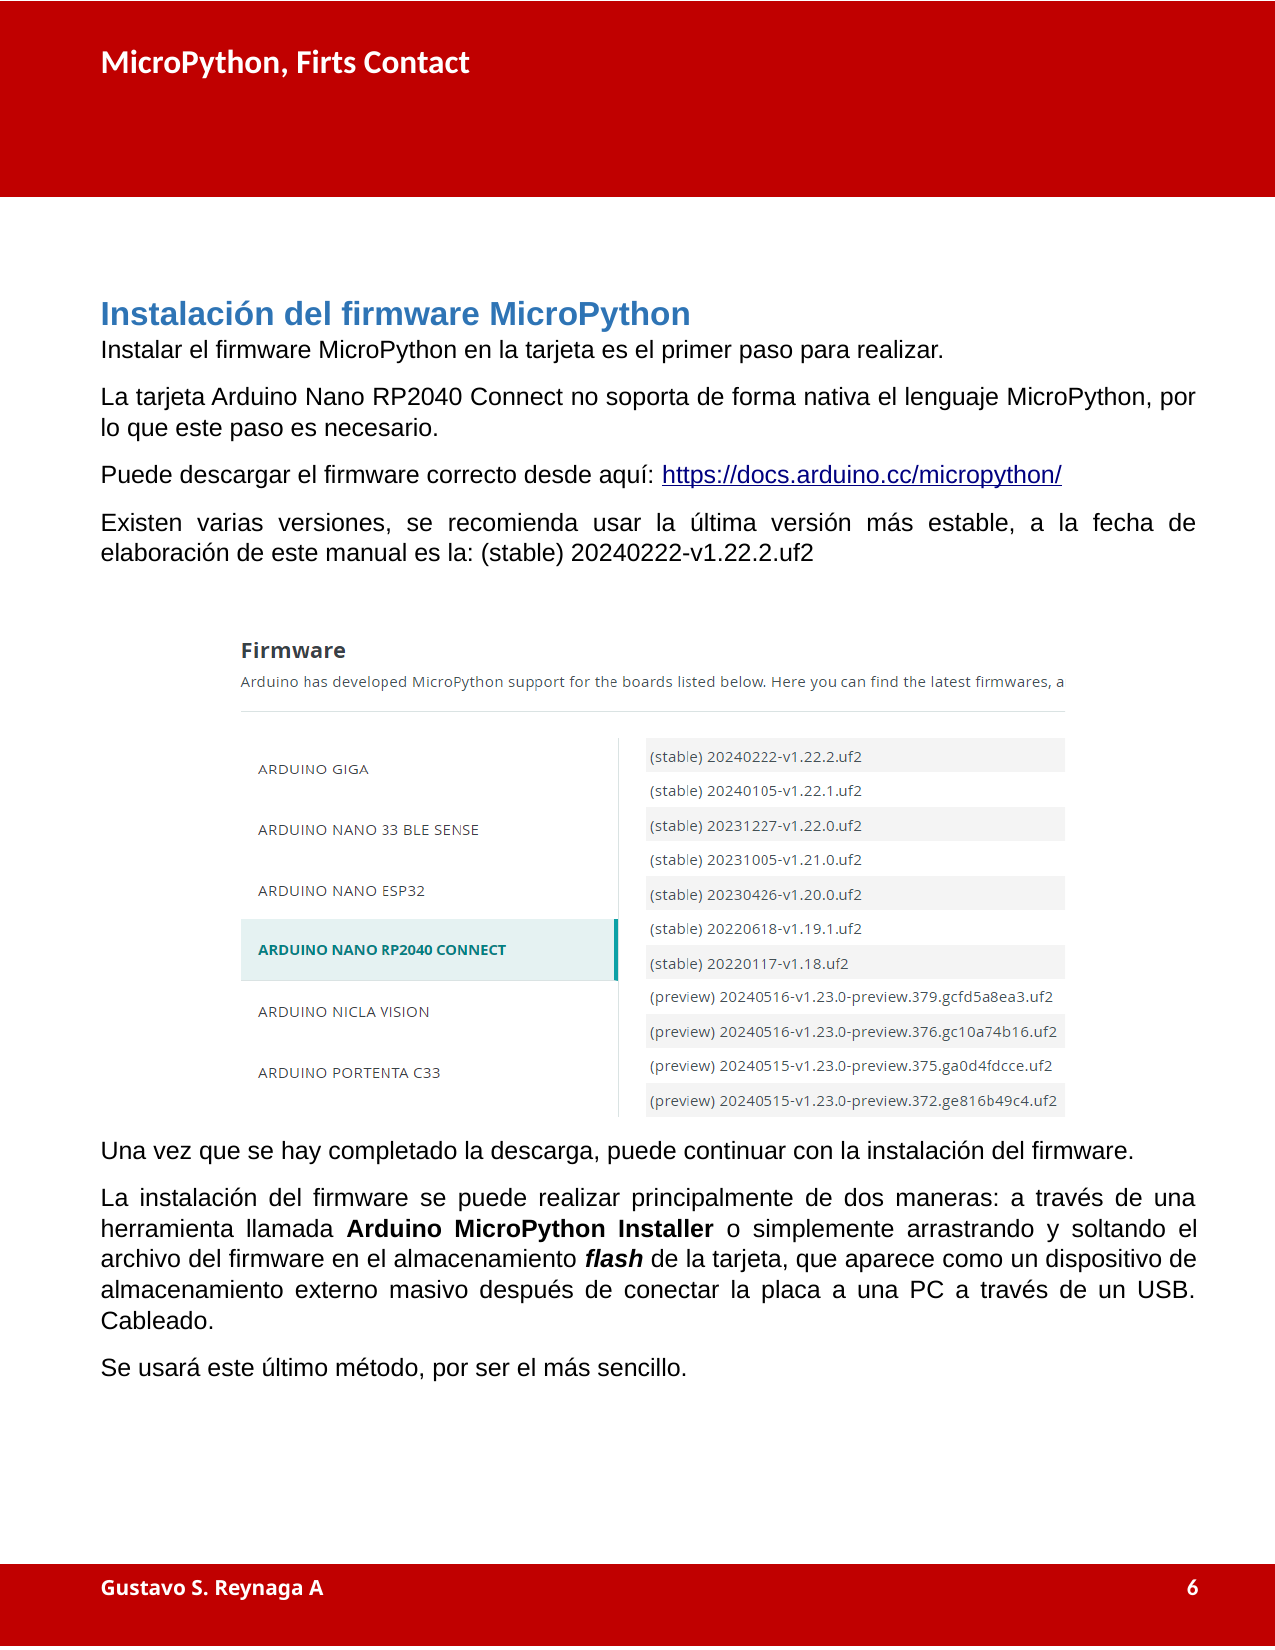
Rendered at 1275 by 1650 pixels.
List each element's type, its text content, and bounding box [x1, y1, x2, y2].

text La instalación del firmware se puede realizar principalmente de dos maneras: a través de una herramienta llamada Arduino MicroPython Installer o simplemente arrastrando y soltando el archivo del firmware en el almacenamiento flash de la tarjeta, que aparece como un dispositivo de almacenamiento externo masivo después de conectar la placa a una PC a través de un USB. Cableado. [100, 1183, 1198, 1335]
text Existen varias versiones, se recomienda usar la última versión más estable, a la fecha de elaboración de este manual es la: (stable) 20240222-v1.22.2.uf2 [100, 508, 1198, 567]
text Una vez que se hay completado la descarga, puede continuar con la instalación del firmware. [100, 1136, 1198, 1164]
text Se usará este último método, por ser el más sencillo. [100, 1353, 1198, 1382]
text Puede descargar el firmware correcto desde aquí: https://docs.arduino.cc/micropython/ [100, 460, 1198, 489]
subtitle Instalación del firmware MicroPython [100, 294, 1198, 332]
text La tarjeta Arduino Nano RP2040 Connect no soporta de forma nativa el lenguaje MicroPython, por lo que este paso es necesario. [100, 382, 1198, 442]
text Instalar el firmware MicroPython en la tarjeta es el primer paso para realizar. [100, 335, 1198, 363]
